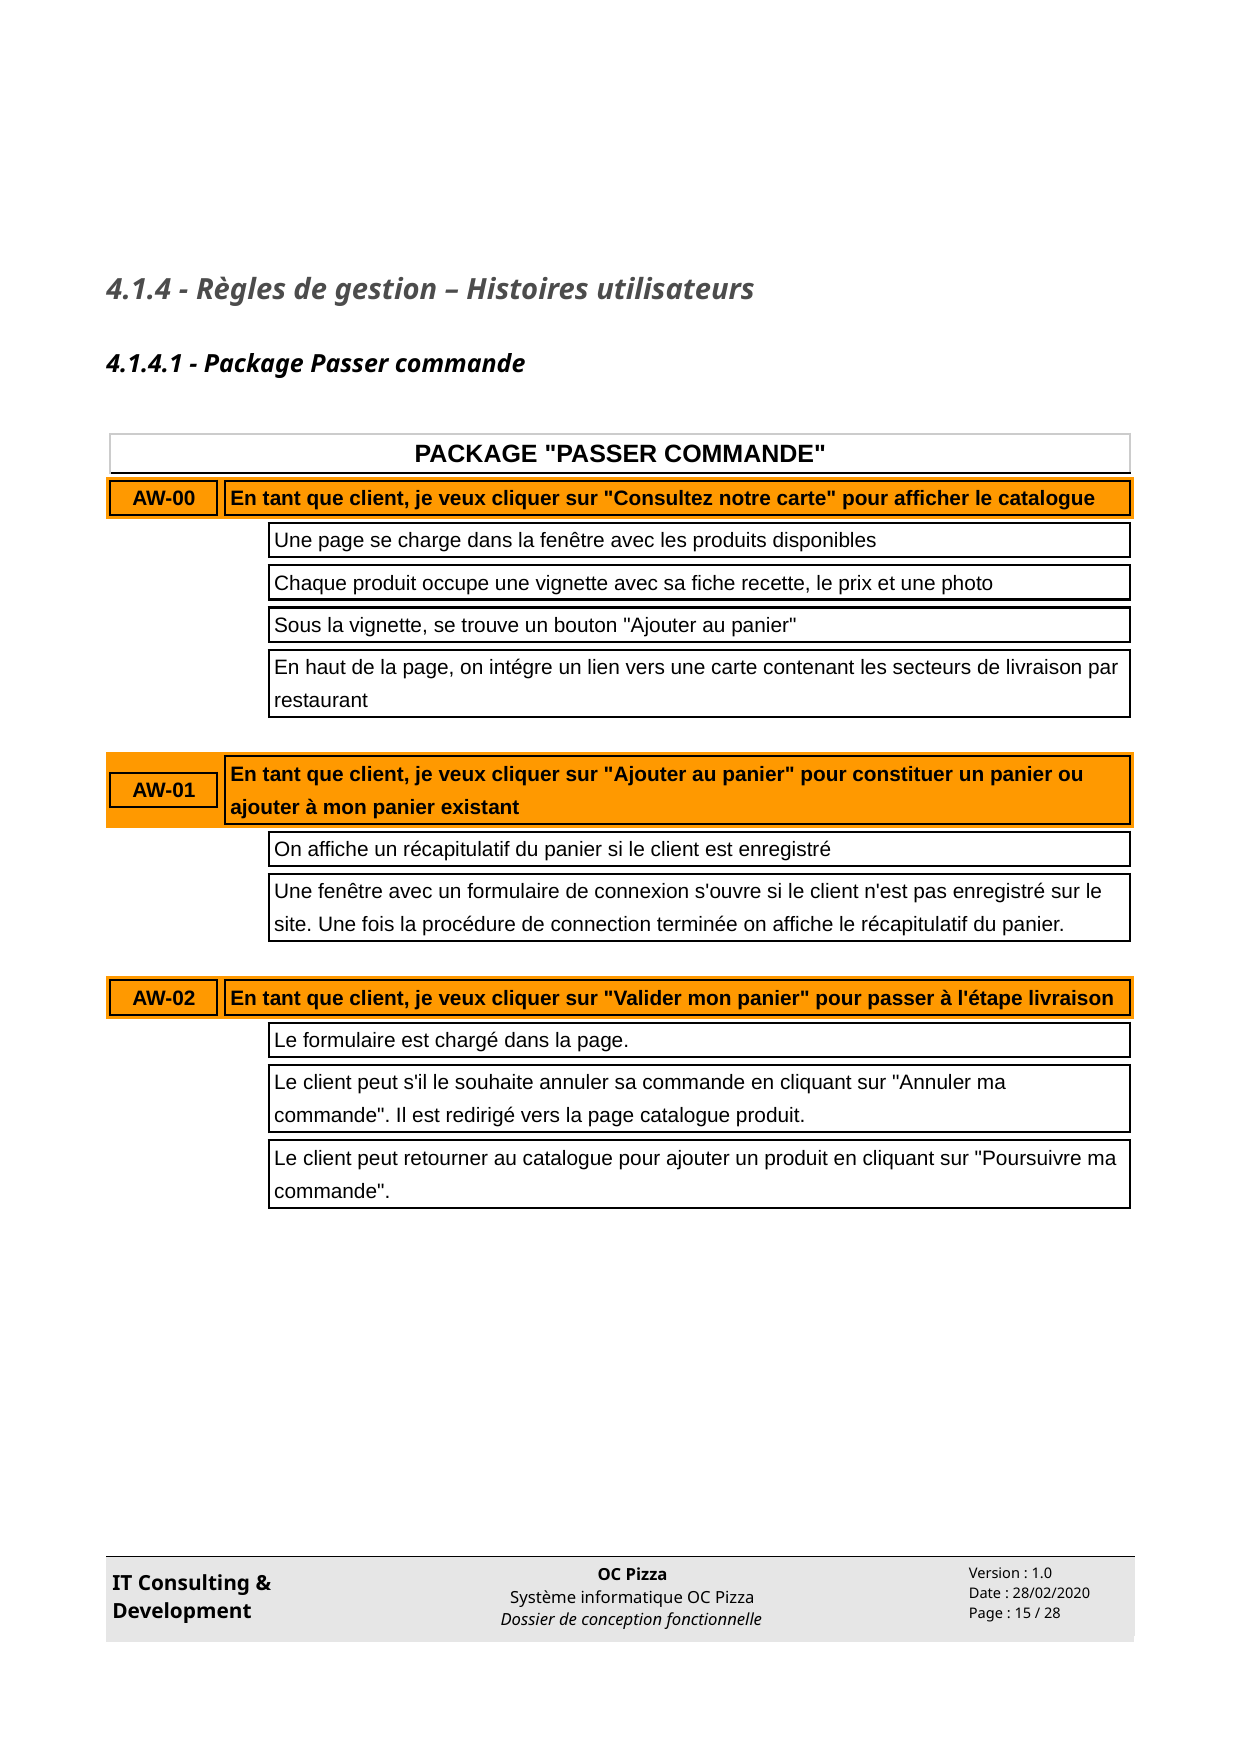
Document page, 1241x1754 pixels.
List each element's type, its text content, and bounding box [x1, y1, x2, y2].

table_cell [106, 519, 221, 721]
table_cell [221, 828, 265, 870]
table_cell Une fenêtre avec un formulaire de connexion s'ouvre si le client n'est pas enregistré sur le site. Une fois la procédure de connection terminée on affiche le récapitulatif du panier. [265, 870, 1134, 945]
table_cell [221, 646, 265, 721]
table_cell Le client peut retourner au catalogue pour ajouter un produit en cliquant sur "Poursuivre ma commande". [265, 1136, 1134, 1212]
table_cell Une page se charge dans la fenêtre avec les produits disponibles [265, 519, 1134, 561]
table_cell [221, 561, 265, 603]
table_cell En tant que client, je veux cliquer sur "Consultez notre carte" pour afficher le catalogue [221, 477, 1134, 519]
table_cell [106, 828, 221, 945]
table_header En tant que client, je veux cliquer sur "Ajouter au panier" pour constituer un panier ou ajouter à mon panier existant [221, 752, 1134, 828]
table_cell [221, 870, 265, 945]
table_header PACKAGE "PASSER COMMANDE" [106, 430, 1134, 477]
table_header AW-01 [106, 752, 221, 828]
table_cell [221, 1061, 265, 1136]
table_cell [221, 604, 265, 646]
subtitle Package Passer commande [106, 345, 1134, 379]
table_cell Le formulaire est chargé dans la page. [265, 1019, 1134, 1061]
table_header AW-02 [106, 976, 221, 1019]
table_cell Chaque produit occupe une vignette avec sa fiche recette, le prix et une photo [265, 561, 1134, 603]
table_cell On affiche un récapitulatif du panier si le client est enregistré [265, 828, 1134, 870]
table_cell En haut de la page, on intégre un lien vers une carte contenant les secteurs de livraison par restaurant [265, 646, 1134, 721]
table_header En tant que client, je veux cliquer sur "Valider mon panier" pour passer à l'étape livraison [221, 976, 1134, 1019]
subtitle Règles de gestion – Histoires utilisateurs [106, 268, 1134, 308]
table_cell AW-00 [106, 477, 221, 519]
table_cell Sous la vignette, se trouve un bouton "Ajouter au panier" [265, 604, 1134, 646]
table_cell [221, 1136, 265, 1212]
table_cell [221, 519, 265, 561]
table_cell [221, 1019, 265, 1061]
table_cell [106, 1019, 221, 1212]
table_cell Le client peut s'il le souhaite annuler sa commande en cliquant sur "Annuler ma commande". Il est redirigé vers la page catalogue produit. [265, 1061, 1134, 1136]
